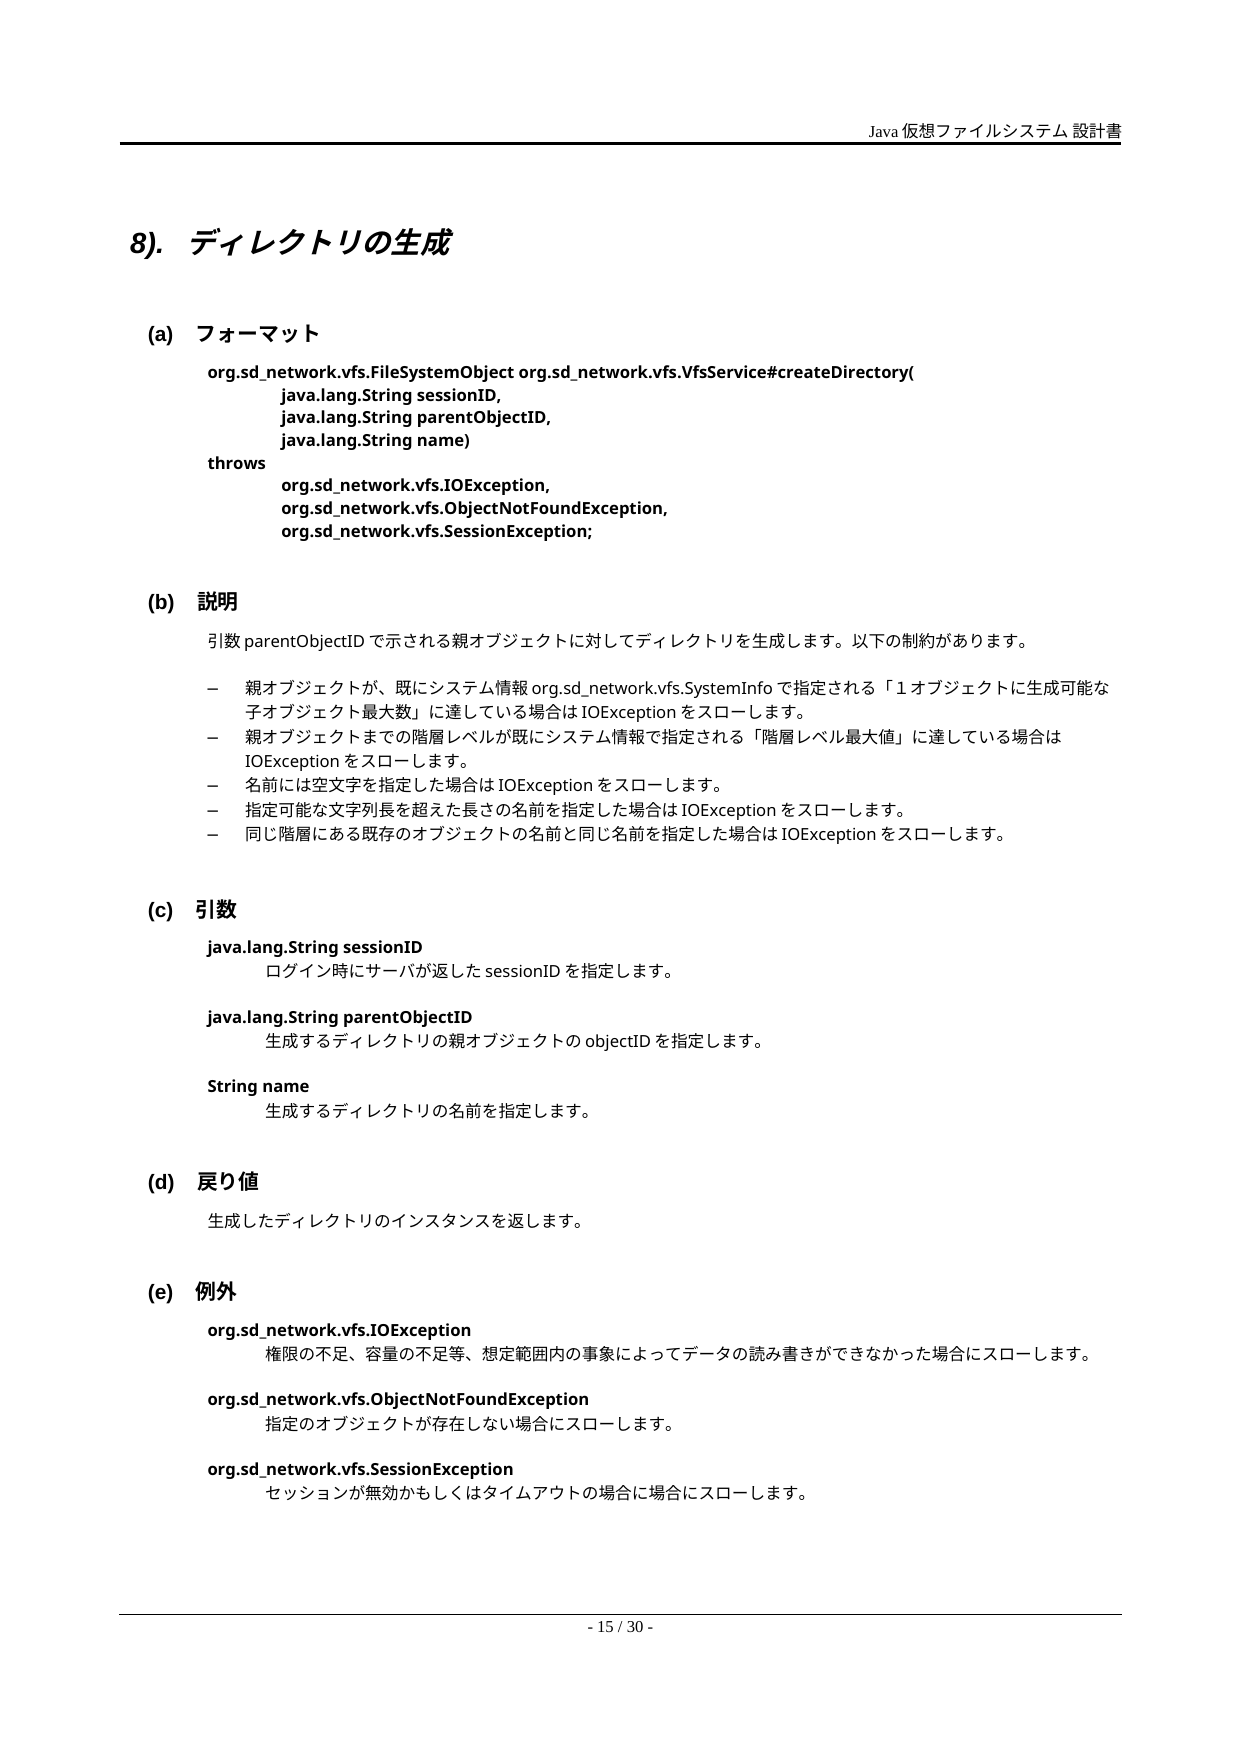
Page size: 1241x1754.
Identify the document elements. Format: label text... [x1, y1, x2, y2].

text java.lang.String sessionID, [207, 383, 1122, 406]
subtitle 説明 [118, 586, 1122, 616]
text 権限の不足、容量の不足等、想定範囲内の事象によってデータの読み書きができなかった場合にスローします。 [265, 1341, 1122, 1365]
text java.lang.String parentObjectID, [207, 406, 1122, 428]
subtitle ディレクトリの生成 [118, 219, 1122, 262]
text ログイン時にサーバが返したsessionIDを指定します。 [265, 958, 1122, 982]
text 生成するディレクトリの名前を指定します。 [265, 1098, 1122, 1122]
text org.sd_network.vfs.SessionException [207, 1457, 1122, 1480]
text 生成するディレクトリの親オブジェクトのobjectIDを指定します。 [265, 1028, 1122, 1052]
subtitle フォーマット [118, 318, 1122, 348]
text org.sd_network.vfs.IOException [207, 1318, 1122, 1341]
list 親オブジェクトが、既にシステム情報org.sd_network.vfs.SystemInfoで指定される「１オブジェクトに生成可能な子オブジェクト最大数」に達している場合はIOExceptionをスローします。 [207, 675, 1122, 724]
text 指定のオブジェクトが存在しない場合にスローします。 [265, 1411, 1122, 1435]
text セッションが無効かもしくはタイムアウトの場合に場合にスローします。 [265, 1480, 1122, 1504]
subtitle 例外 [118, 1276, 1122, 1306]
text throws [207, 451, 1122, 474]
text org.sd_network.vfs.ObjectNotFoundException [207, 1388, 1122, 1411]
list 同じ階層にある既存のオブジェクトの名前と同じ名前を指定した場合はIOExceptionをスローします。 [207, 821, 1122, 845]
text org.sd_network.vfs.IOException, [207, 474, 1122, 497]
text org.sd_network.vfs.FileSystemObject org.sd_network.vfs.VfsService#createDirectory( [207, 360, 1122, 383]
text java.lang.String sessionID [207, 936, 1122, 958]
text org.sd_network.vfs.ObjectNotFoundException, [207, 497, 1122, 519]
subtitle 引数 [118, 893, 1122, 923]
text 生成したディレクトリのインスタンスを返します。 [207, 1208, 1122, 1232]
list 親オブジェクトまでの階層レベルが既にシステム情報で指定される「階層レベル最大値」に達している場合はIOExceptionをスローします。 [207, 724, 1122, 772]
list 指定可能な文字列長を超えた長さの名前を指定した場合はIOExceptionをスローします。 [207, 797, 1122, 821]
text 引数parentObjectIDで示される親オブジェクトに対してディレクトリを生成します。以下の制約があります。 [207, 628, 1122, 652]
text org.sd_network.vfs.SessionException; [207, 519, 1122, 542]
list 名前には空文字を指定した場合はIOExceptionをスローします。 [207, 772, 1122, 797]
subtitle 戻り値 [118, 1165, 1122, 1195]
text java.lang.String parentObjectID [207, 1005, 1122, 1028]
text String name [207, 1075, 1122, 1098]
text java.lang.String name) [207, 428, 1122, 451]
